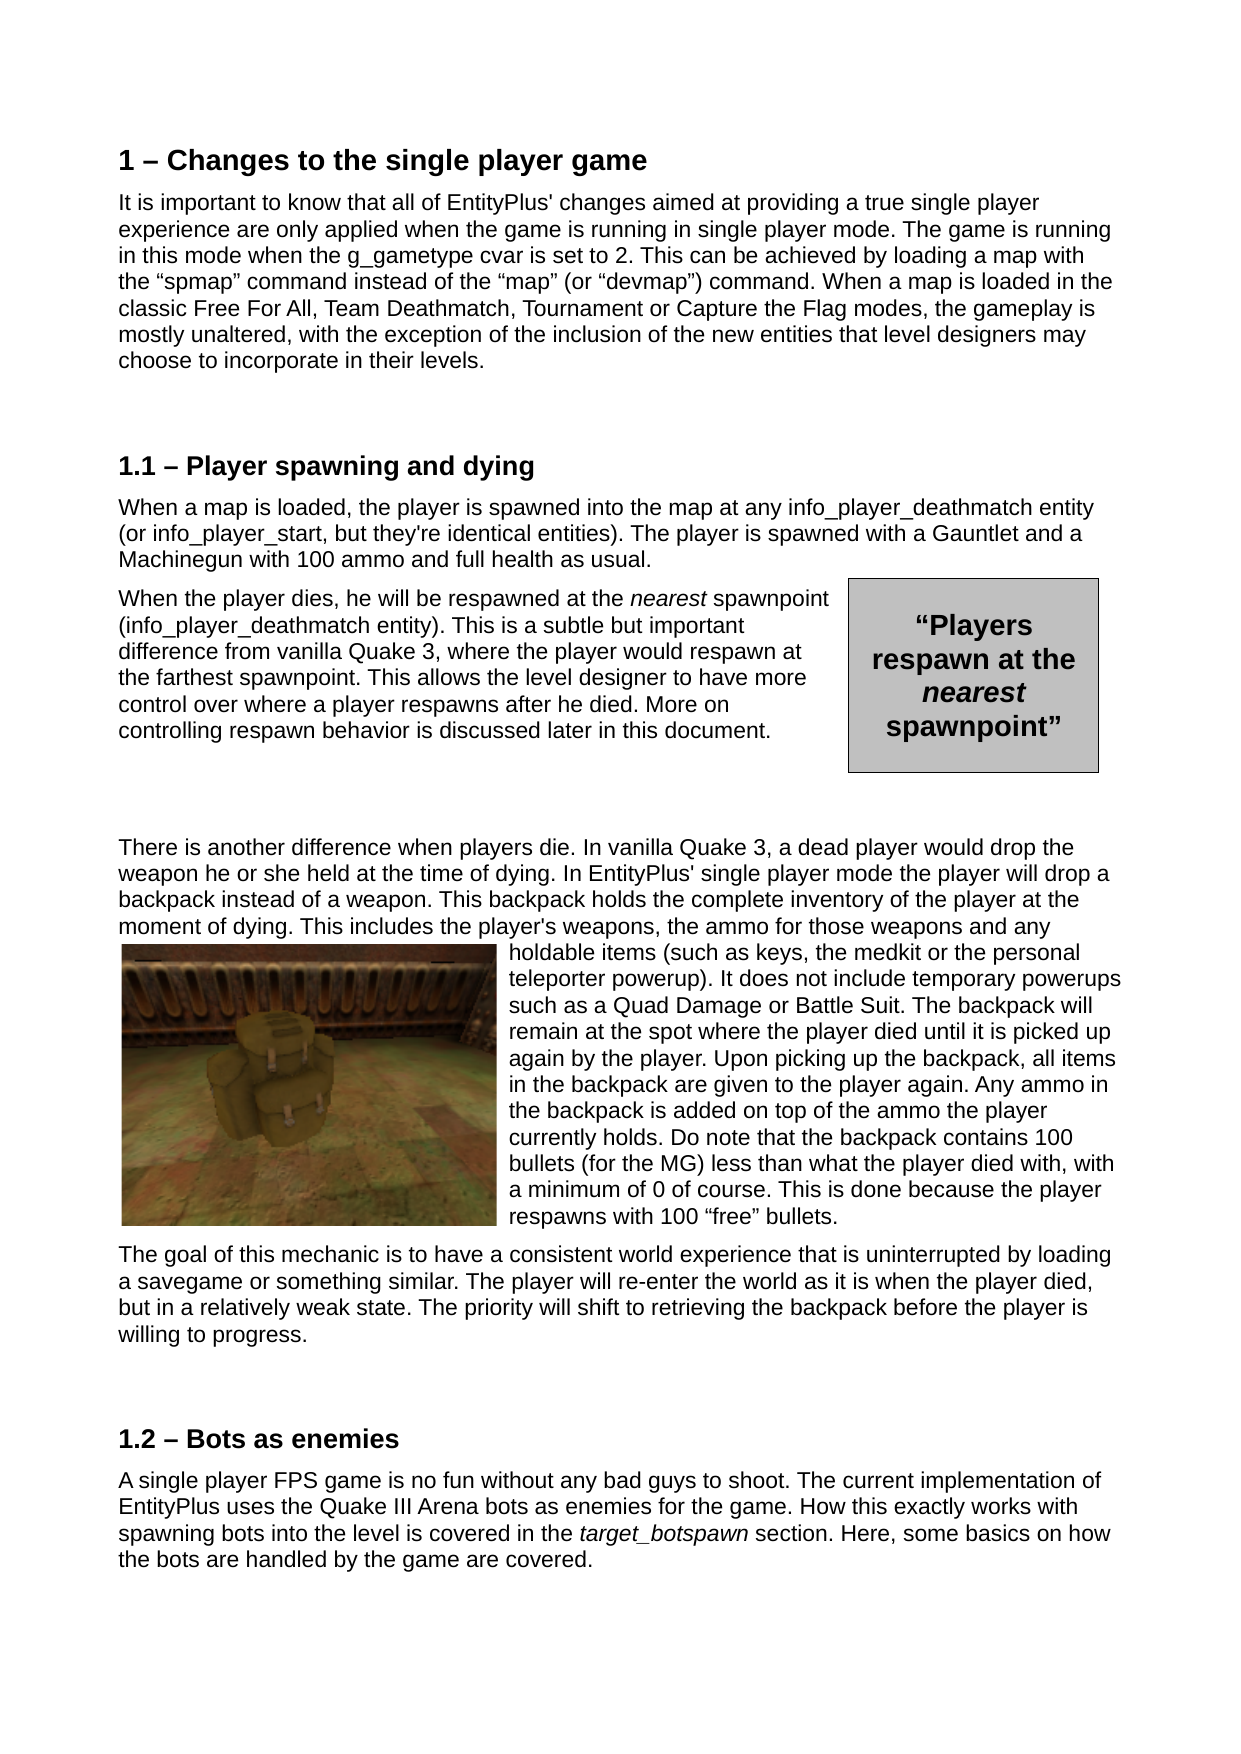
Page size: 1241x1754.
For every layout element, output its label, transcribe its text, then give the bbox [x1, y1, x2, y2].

subtitle 1.2 – Bots as enemies [118, 1423, 1122, 1454]
subtitle 1 – Changes to the single player game [118, 143, 1122, 177]
subtitle 1.1 – Player spawning and dying [118, 450, 1122, 481]
text When the player dies, he will be respawned at the nearest spawnpoint (info_player_deathmatch entity). This is a subtle but important difference from vanilla Quake 3, where the player would respawn at the farthest spawnpoint. This allows the level designer to have more control over where a player respawns after he died. More on controlling respawn behavior is discussed later in this document. [118, 585, 848, 743]
text A single player FPS game is no fun without any bad guys to shoot. The current implementation of EntityPlus uses the Quake III Arena bots as enemies for the game. How this exactly works with spawning bots into the level is covered in the target_botspawn section. Here, some basics on how the bots are handled by the game are covered. [118, 1467, 1122, 1572]
picture [121, 944, 497, 1226]
text It is important to know that all of EntityPlus' changes aimed at providing a true single player experience are only applied when the game is running in single player mode. The game is running in this mode when the g_gametype cvar is set to 2. This can be achieved by loading a map with the “spmap” command instead of the “map” (or “devmap”) command. When a map is loaded in the classic Free For All, Team Deathmatch, Tournament or Capture the Flag modes, the gameplay is mostly unaltered, with the exception of the inclusion of the new entities that level designers may choose to incorporate in their levels. [118, 189, 1122, 374]
text The goal of this mechanic is to have a consistent world experience that is uninterrupted by loading a savegame or something similar. The player will re-enter the world as it is when the player died, but in a relatively weak state. The priority will shift to retrieving the backpack before the player is willing to progress. [118, 1241, 1122, 1347]
text There is another difference when players die. In vanilla Quake 3, a dead player would drop the weapon he or she held at the time of dying. In EntityPlus' single player mode the player will drop a backpack instead of a weapon. This backpack holds the complete inventory of the player at the moment of dying. This includes the player's weapons, the ammo for those weapons and any holdable items (such as keys, the medkit or the personal teleporter powerup). It does not include temporary powerups such as a Quad Damage or Battle Suit. The backpack will remain at the spot where the player died until it is picked up again by the player. Upon picking up the backpack, all items in the backpack are given to the player again. Any ammo in the backpack is added on top of the ammo the player currently holds. Do note that the backpack contains 100 bullets (for the MG) less than what the player died with, with a minimum of 0 of course. This is done because the player respawns with 100 “free” bullets. [118, 834, 1122, 1229]
text When a map is loaded, the player is spawned into the map at any info_player_deathmatch entity (or info_player_start, but they're identical entities). The player is spawned with a Gauntlet and a Machinegun with 100 ammo and full health as usual. [118, 494, 1122, 573]
